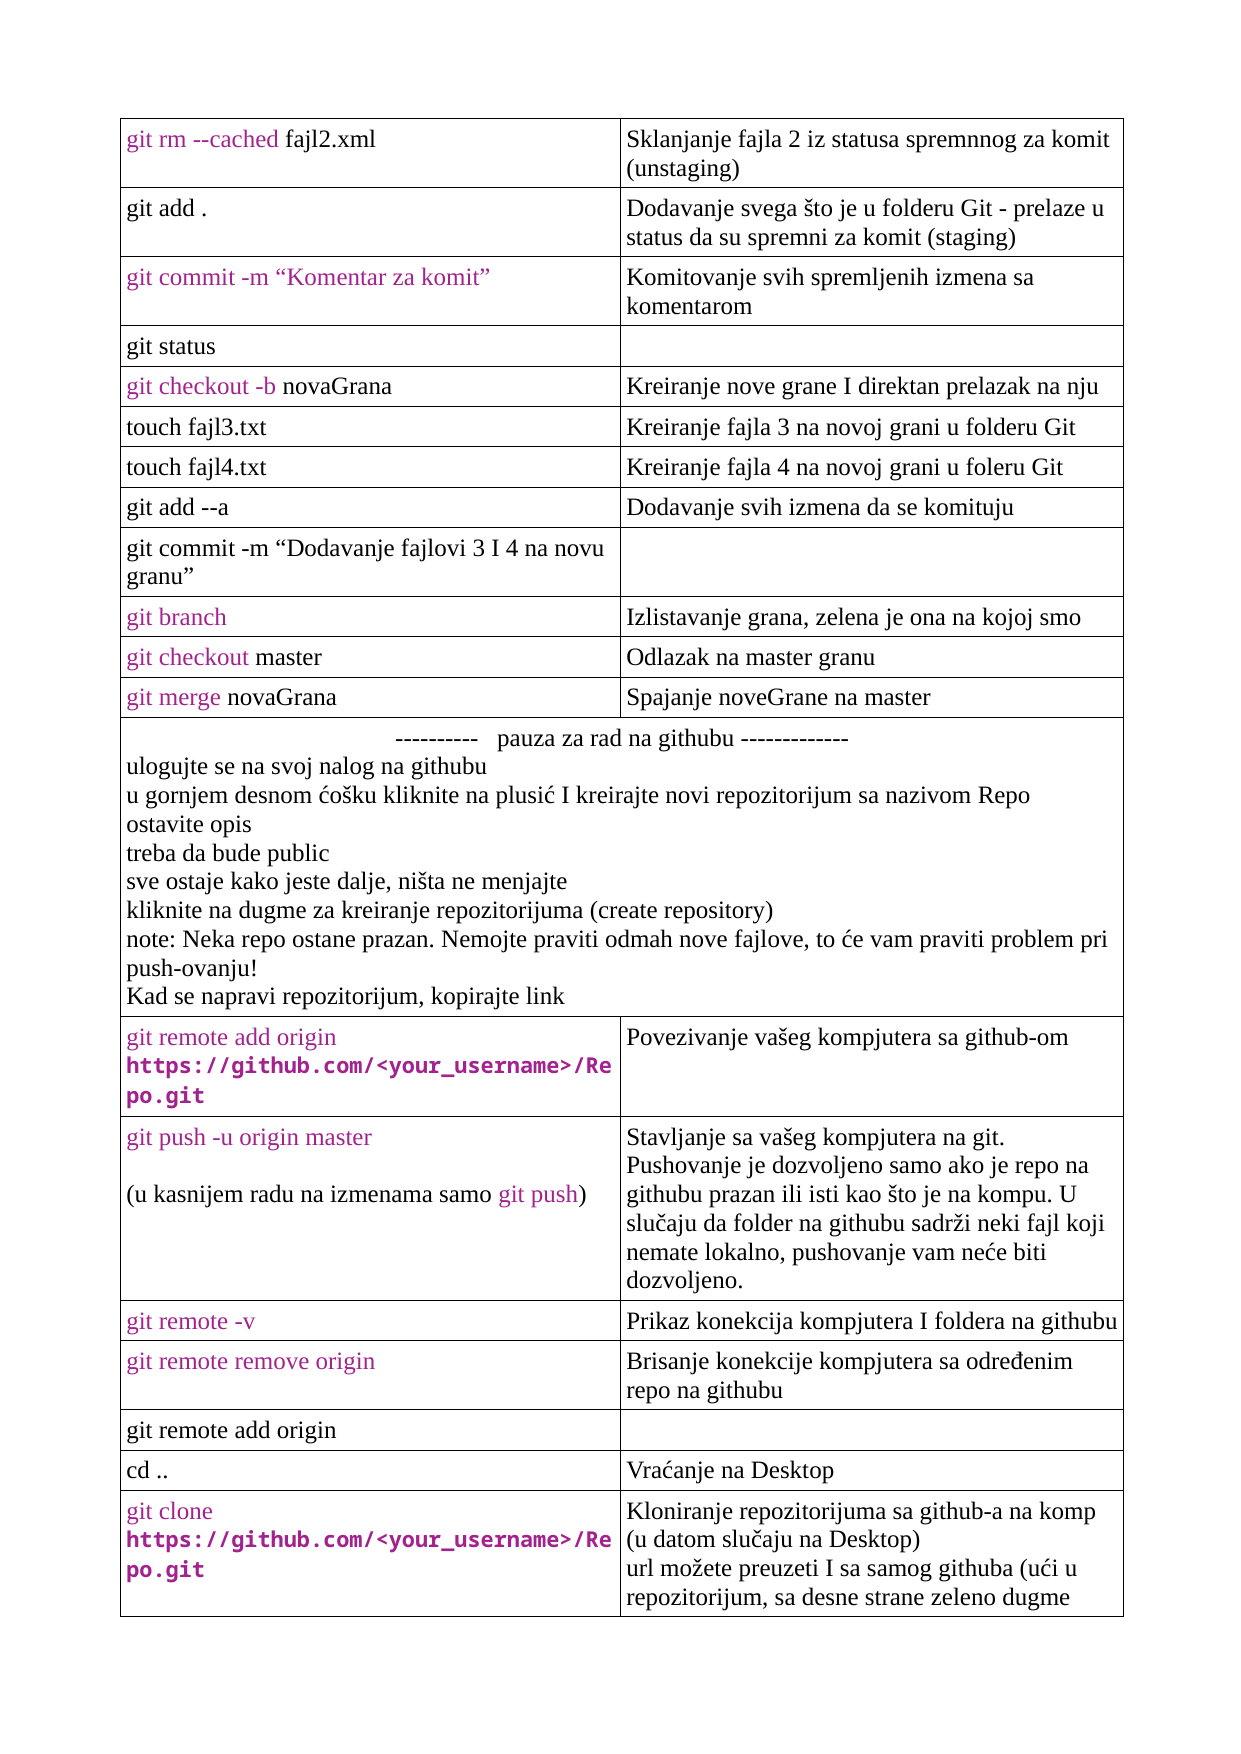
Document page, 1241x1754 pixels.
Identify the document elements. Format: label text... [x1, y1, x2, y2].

table_cell git remote -v [121, 1301, 620, 1340]
table_cell Prikaz konekcija kompjutera I foldera na githubu [621, 1301, 1123, 1340]
table_cell Dodavanje svih izmena da se komituju [621, 488, 1123, 527]
table_cell [621, 326, 1123, 366]
table_cell git clone https://github.com/<your_username>/Repo.git [121, 1491, 620, 1616]
table_cell Stavljanje sa vašeg kompjutera na git. Pushovanje je dozvoljeno samo ako je repo na githubu prazan ili isti kao što je na kompu. U slučaju da folder na githubu sadrži neki fajl koji nemate lokalno, pushovanje vam neće biti dozvoljeno. [621, 1117, 1123, 1300]
table_cell git remote remove origin [121, 1341, 620, 1409]
table_cell git add . [121, 188, 620, 256]
table_cell [621, 528, 1123, 596]
table_cell git commit -m “Dodavanje fajlovi 3 I 4 na novu granu” [121, 528, 620, 596]
table_cell Komitovanje svih spremljenih izmena sa komentarom [621, 257, 1123, 325]
table_cell Dodavanje svega što je u folderu Git - prelaze u status da su spremni za komit (staging) [621, 188, 1123, 256]
table_cell Kreiranje fajla 3 na novoj grani u folderu Git [621, 407, 1123, 446]
table_cell Odlazak na master granu [621, 637, 1123, 677]
table_cell ---------- pauza za rad na githubu ------------- ulogujte se na svoj nalog na githubu u gornjem desnom ćošku kliknite na plusić I kreirajte novi repozitorijum sa nazivom Repo ostavite opis treba da bude public sve ostaje kako jeste dalje, ništa ne menjajte kliknite na dugme za kreiranje repozitorijuma (create repository) note: Neka repo ostane prazan. Nemojte praviti odmah nove fajlove, to će vam praviti problem pri push-ovanju! Kad se napravi repozitorijum, kopirajte link [121, 718, 1123, 1016]
table_cell cd .. [121, 1451, 620, 1490]
table_cell Spajanje noveGrane na master [621, 678, 1123, 717]
table_cell [621, 1410, 1123, 1449]
table_cell Izlistavanje grana, zelena je ona na kojoj smo [621, 597, 1123, 636]
table_cell git branch [121, 597, 620, 636]
table_cell git rm --cached fajl2.xml [121, 119, 620, 187]
table_cell git merge novaGrana [121, 678, 620, 717]
table_cell Brisanje konekcije kompjutera sa određenim repo na githubu [621, 1341, 1123, 1409]
table_cell git commit -m “Komentar za komit” [121, 257, 620, 325]
table_cell git add --a [121, 488, 620, 527]
table_cell git checkout -b novaGrana [121, 367, 620, 406]
table_cell git checkout master [121, 637, 620, 677]
table_cell git remote add origin [121, 1410, 620, 1449]
table_cell Vraćanje na Desktop [621, 1451, 1123, 1490]
table_cell git status [121, 326, 620, 366]
table_cell touch fajl3.txt [121, 407, 620, 446]
table_cell Kreiranje nove grane I direktan prelazak na nju [621, 367, 1123, 406]
table_cell Povezivanje vašeg kompjutera sa github-om [621, 1017, 1123, 1116]
table_cell touch fajl4.txt [121, 447, 620, 487]
table_cell Kreiranje fajla 4 na novoj grani u foleru Git [621, 447, 1123, 487]
table_cell git push -u origin master (u kasnijem radu na izmenama samo git push) [121, 1117, 620, 1300]
table_cell Kloniranje repozitorijuma sa github-a na komp (u datom slučaju na Desktop) url možete preuzeti I sa samog githuba (ući u repozitorijum, sa desne strane zeleno dugme [621, 1491, 1123, 1616]
table_cell Sklanjanje fajla 2 iz statusa spremnnog za komit (unstaging) [621, 119, 1123, 187]
table_cell git remote add origin https://github.com/<your_username>/Repo.git [121, 1017, 620, 1116]
